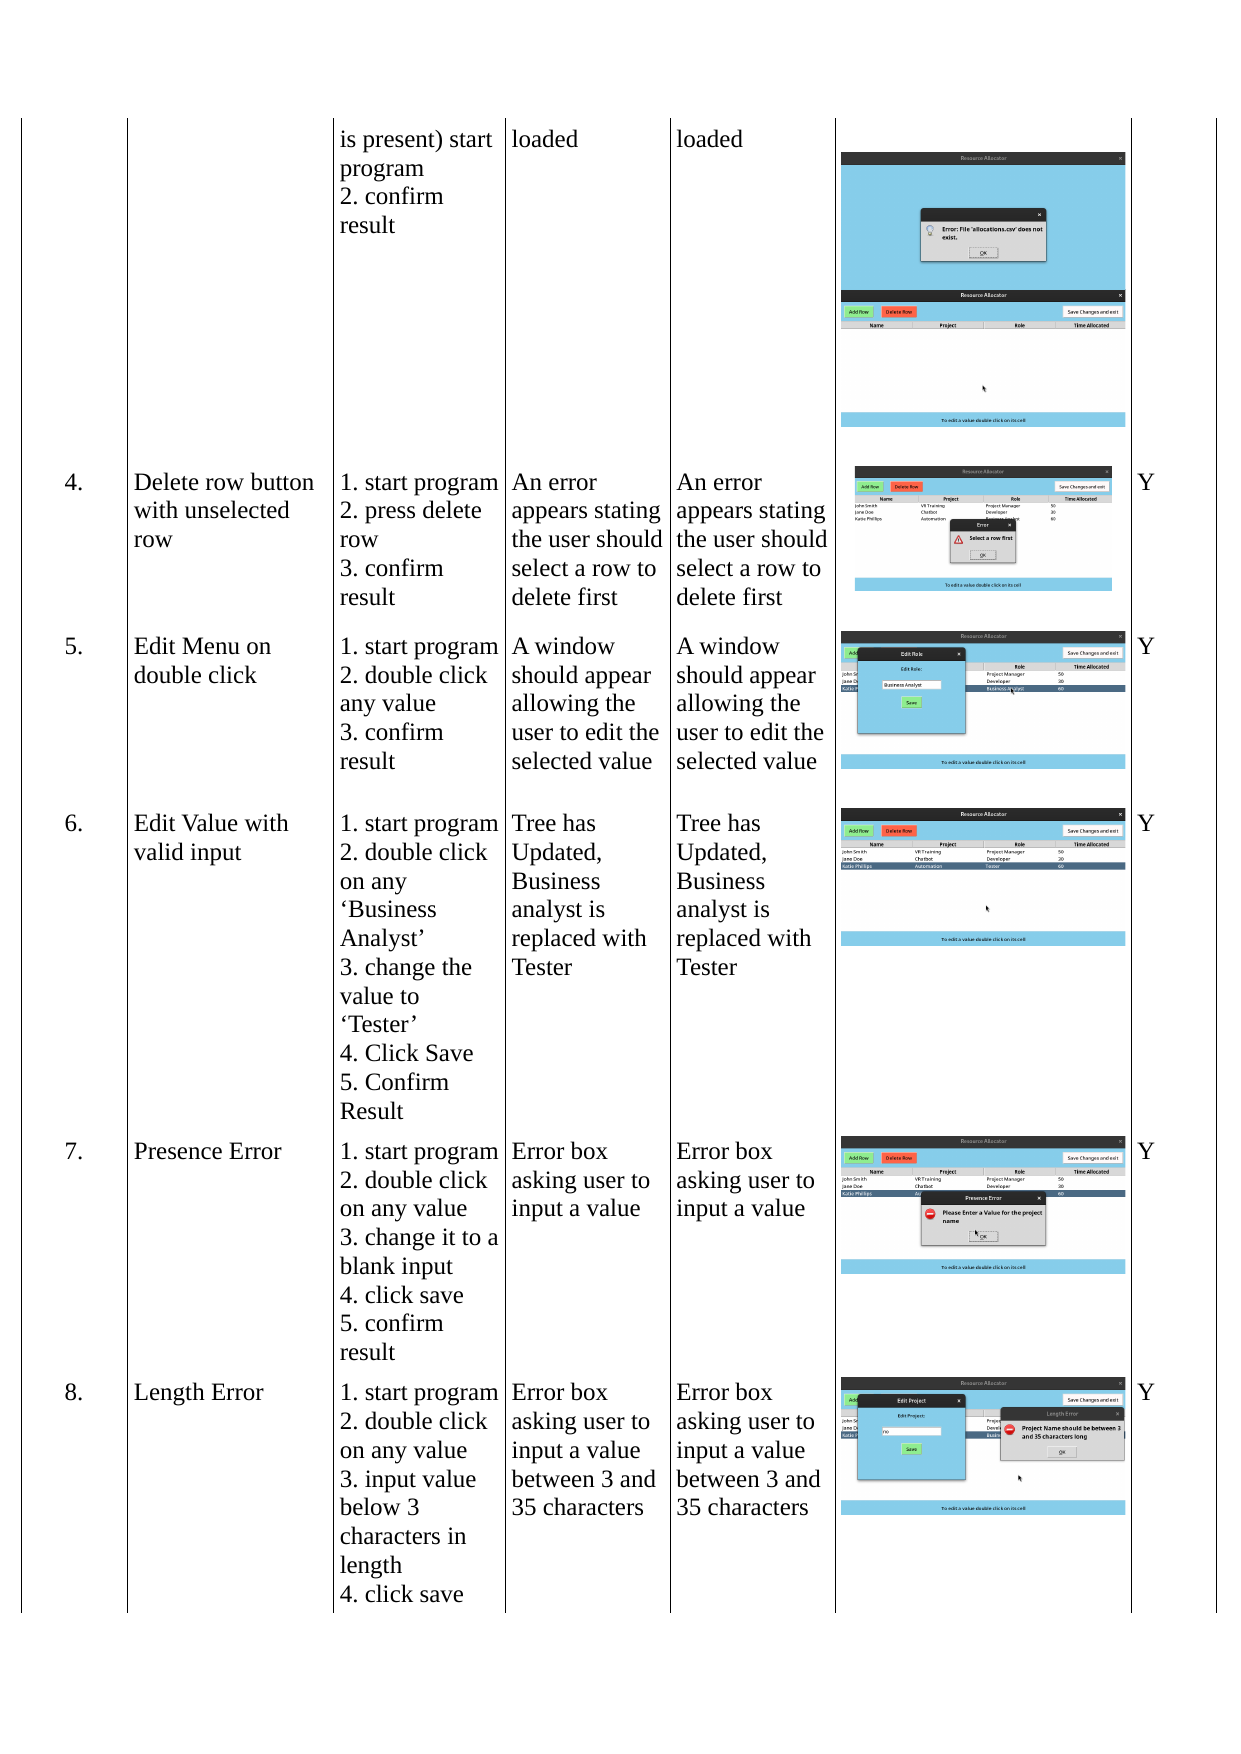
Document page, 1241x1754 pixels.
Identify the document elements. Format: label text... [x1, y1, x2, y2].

table_cell [22, 1130, 127, 1372]
picture [841, 808, 1126, 946]
table_cell A window should appear allowing the user to edit the selected value [671, 625, 835, 803]
table_cell 1. start program 2. double click on any ‘Business Analyst’ 3. change the value to ‘Tester’ 4. Click Save 5. Confirm Result [334, 803, 505, 1130]
table_cell [22, 625, 127, 803]
table_cell Tree has Updated, Business analyst is replaced with Tester [671, 803, 835, 1130]
table_cell [836, 118, 1131, 461]
table_cell Presence Error [128, 1130, 333, 1372]
picture [841, 1377, 1126, 1515]
picture [841, 152, 1126, 427]
table_cell [836, 1130, 1131, 1372]
table_cell 1. start program 2. double click on any value 3. change it to a blank input 4. click save 5. confirm result [334, 1130, 505, 1372]
table_cell A window should appear allowing the user to edit the selected value [506, 625, 670, 803]
picture [854, 466, 1112, 591]
table_cell Length Error [128, 1372, 333, 1613]
table_cell 1. start program 2. double click any value 3. confirm result [334, 625, 505, 803]
table_cell loaded [506, 118, 670, 461]
table_cell Error box asking user to input a value [506, 1130, 670, 1372]
table_cell Y [1132, 625, 1216, 803]
table_cell Y [1132, 803, 1216, 1130]
table_cell Error box asking user to input a value between 3 and 35 characters [671, 1372, 835, 1613]
table_cell [836, 1372, 1131, 1613]
table_cell is present) start program 2. confirm result [334, 118, 505, 461]
picture [841, 631, 1126, 769]
table_cell [1132, 118, 1216, 461]
table_cell [128, 118, 333, 461]
table_cell Edit Menu on double click [128, 625, 333, 803]
table_cell Y [1132, 1130, 1216, 1372]
table_cell An error appears stating the user should select a row to delete first [506, 461, 670, 625]
table_cell Y [1132, 461, 1216, 625]
table_cell 1. start program 2. press delete row 3. confirm result [334, 461, 505, 625]
table_cell An error appears stating the user should select a row to delete first [671, 461, 835, 625]
table_cell [22, 461, 127, 625]
table_cell Delete row button with unselected row [128, 461, 333, 625]
table_cell [836, 803, 1131, 1130]
picture [841, 1136, 1126, 1274]
table_cell Tree has Updated, Business analyst is replaced with Tester [506, 803, 670, 1130]
table_cell 1. start program 2. double click on any value 3. input value below 3 characters in length 4. click save [334, 1372, 505, 1613]
table_cell Error box asking user to input a value [671, 1130, 835, 1372]
table_cell loaded [671, 118, 835, 461]
table_cell [22, 1372, 127, 1613]
table_cell [22, 118, 127, 461]
table_cell [836, 461, 1131, 625]
table_cell Error box asking user to input a value between 3 and 35 characters [506, 1372, 670, 1613]
table_cell Y [1132, 1372, 1216, 1613]
table_cell [22, 803, 127, 1130]
table_cell Edit Value with valid input [128, 803, 333, 1130]
table_cell [836, 625, 1131, 803]
